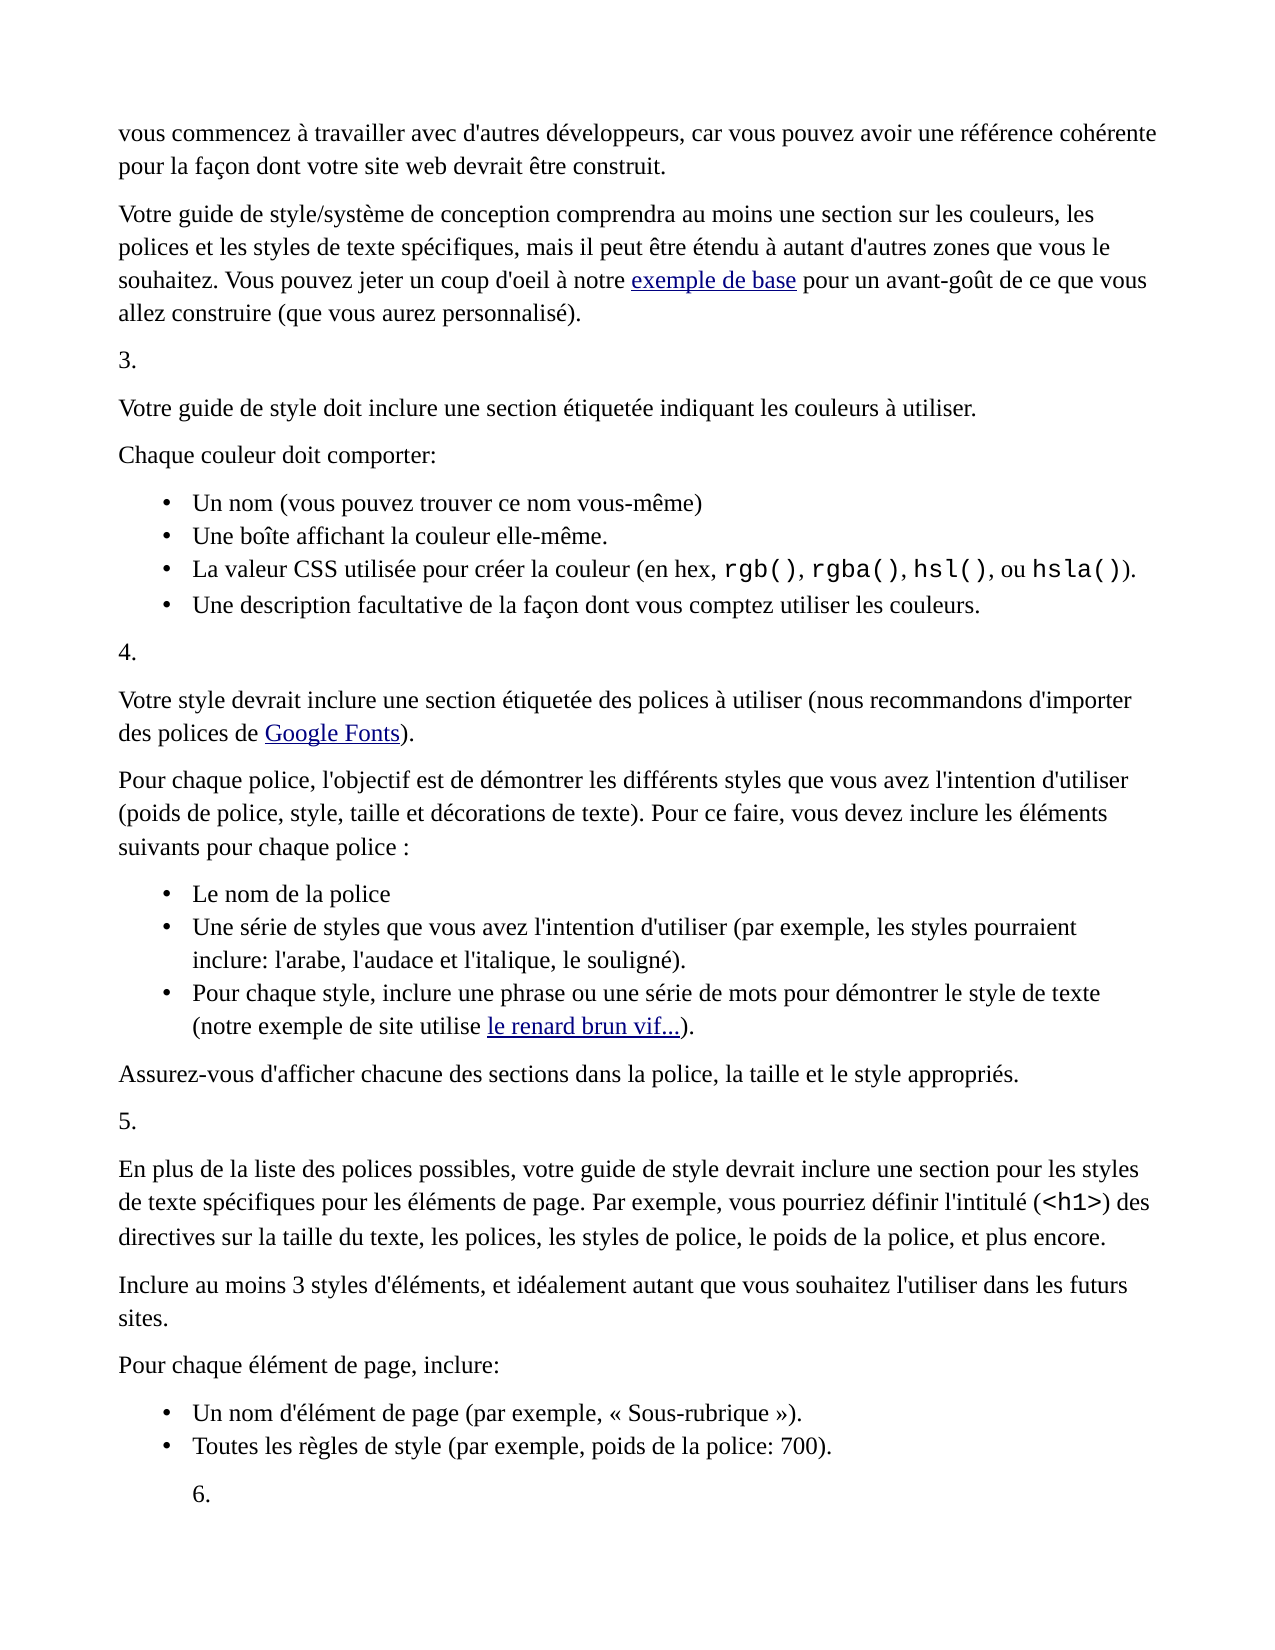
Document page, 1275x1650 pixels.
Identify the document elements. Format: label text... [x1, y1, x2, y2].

list Une description facultative de la façon dont vous comptez utiliser les couleurs. [162, 590, 1157, 618]
text En plus de la liste des polices possibles, votre guide de style devrait inclure une section pour les styles de texte spécifiques pour les éléments de page. Par exemple, vous pourriez définir l'intitulé (<h1>) des directives sur la taille du texte, les polices, les styles de police, le poids de la police, et plus encore. [118, 1154, 1157, 1251]
text Assurez-vous d'afficher chacune des sections dans la police, la taille et le style appropriés. [118, 1059, 1157, 1088]
text Votre style devrait inclure une section étiquetée des polices à utiliser (nous recommandons d'importer des polices de Google Fonts). [118, 685, 1157, 747]
text vous commencez à travailler avec d'autres développeurs, car vous pouvez avoir une référence cohérente pour la façon dont votre site web devrait être construit. [118, 118, 1157, 180]
text Votre guide de style/système de conception comprendra au moins une section sur les couleurs, les polices et les styles de texte spécifiques, mais il peut être étendu à autant d'autres zones que vous le souhaitez. Vous pouvez jeter un coup d'oeil à notre exemple de base pour un avant-goût de ce que vous allez construire (que vous aurez personnalisé). [118, 199, 1157, 327]
list Le nom de la police [162, 879, 1157, 908]
list La valeur CSS utilisée pour créer la couleur (en hex, rgb(), rgba(), hsl(), ou hsla()). [162, 554, 1157, 585]
text Pour chaque police, l'objectif est de démontrer les différents styles que vous avez l'intention d'utiliser (poids de police, style, taille et décorations de texte). Pour ce faire, vous devez inclure les éléments suivants pour chaque police : [118, 766, 1157, 860]
text 3. [118, 345, 1157, 374]
text Votre guide de style doit inclure une section étiquetée indiquant les couleurs à utiliser. [118, 393, 1157, 422]
list Pour chaque style, inclure une phrase ou une série de mots pour démontrer le style de texte (notre exemple de site utilise le renard brun vif...). [162, 978, 1157, 1040]
text 5. [118, 1106, 1157, 1135]
list Une série de styles que vous avez l'intention d'utiliser (par exemple, les styles pourraient inclure: l'arabe, l'audace et l'italique, le souligné). [162, 912, 1157, 974]
text Inclure au moins 3 styles d'éléments, et idéalement autant que vous souhaitez l'utiliser dans les futurs sites. [118, 1270, 1157, 1332]
text Chaque couleur doit comporter: [118, 441, 1157, 469]
list 6. [162, 1479, 1157, 1507]
list Une boîte affichant la couleur elle-même. [162, 521, 1157, 550]
text Pour chaque élément de page, inclure: [118, 1350, 1157, 1379]
list Toutes les règles de style (par exemple, poids de la police: 700). [162, 1431, 1157, 1460]
list Un nom d'élément de page (par exemple, « Sous-rubrique »). [162, 1398, 1157, 1427]
text 4. [118, 637, 1157, 666]
list Un nom (vous pouvez trouver ce nom vous-même) [162, 488, 1157, 517]
